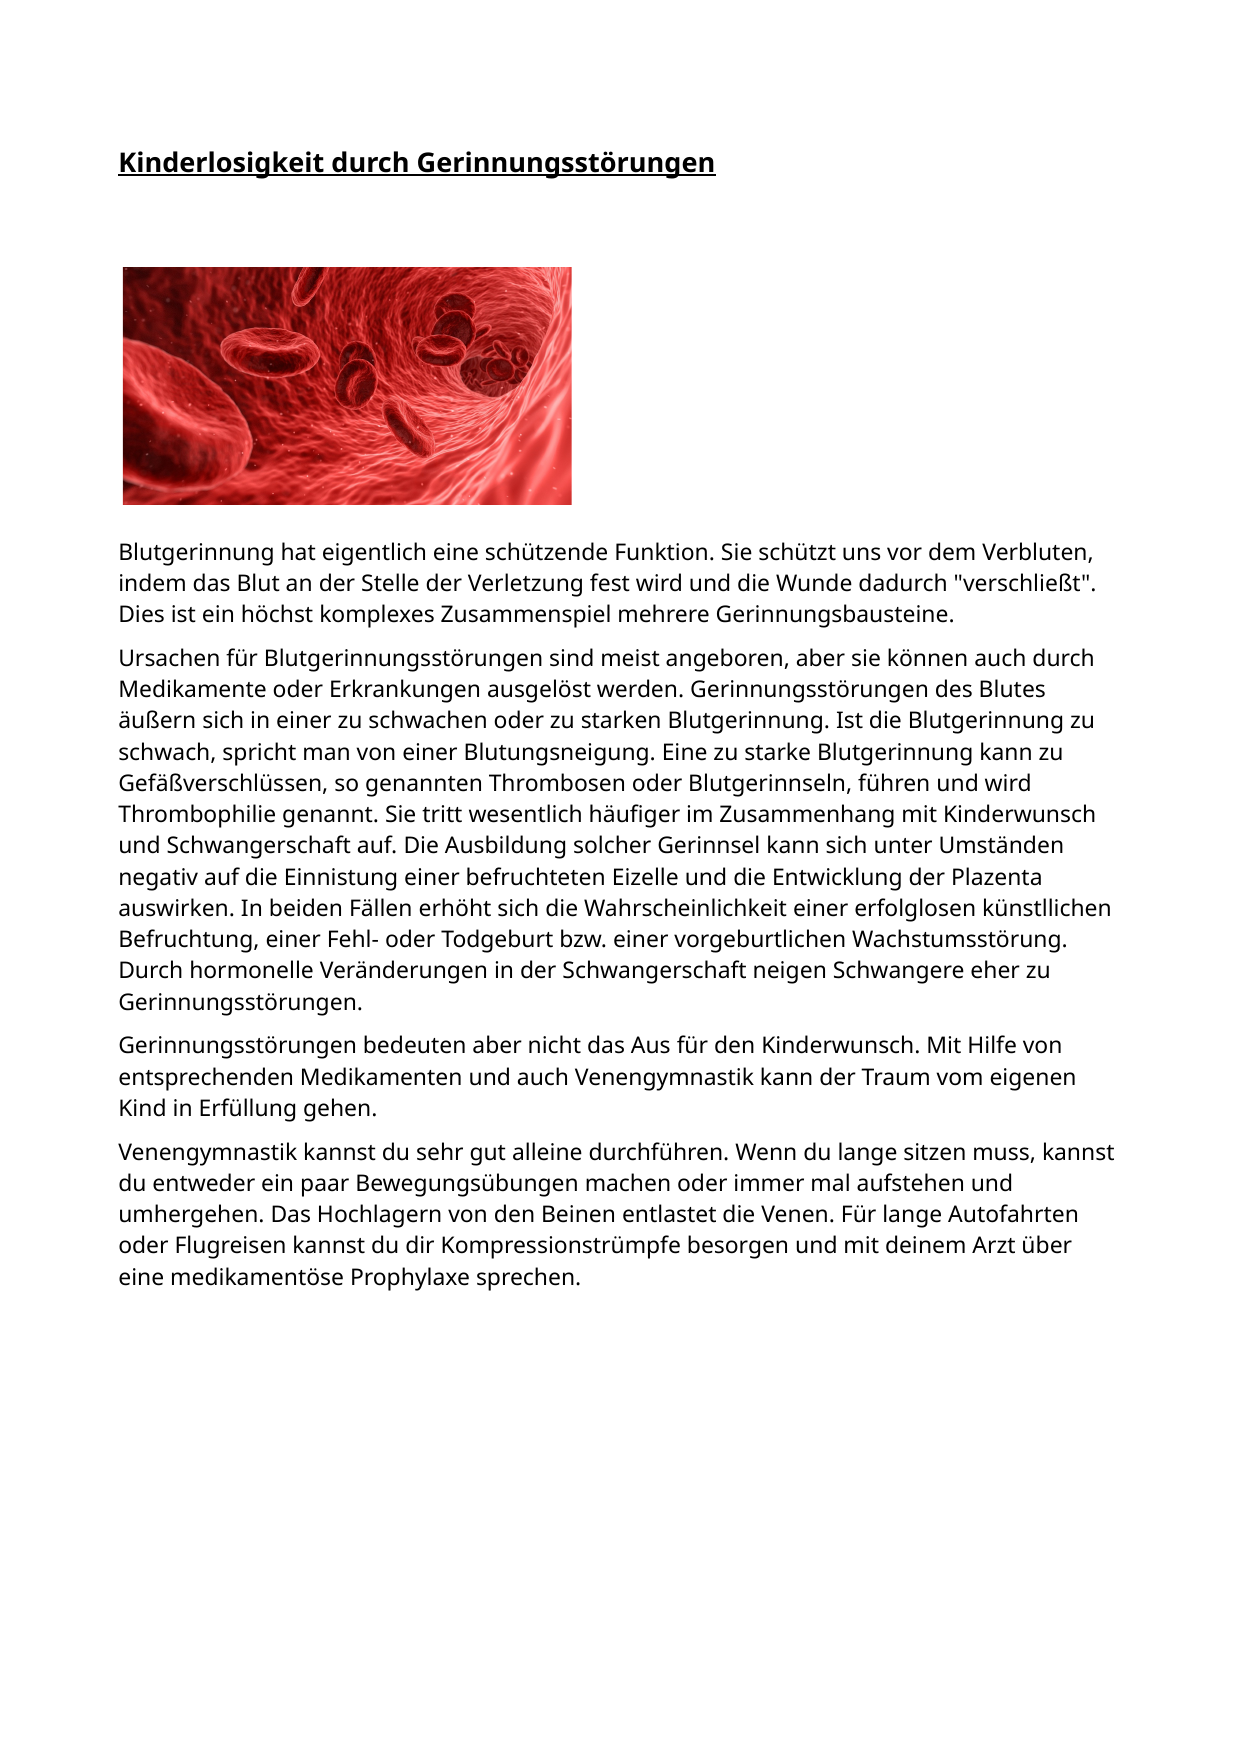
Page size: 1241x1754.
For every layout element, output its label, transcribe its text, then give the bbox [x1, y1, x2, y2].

subtitle Kinderlosigkeit durch Gerinnungsstörungen [118, 143, 1122, 217]
text Blutgerinnung hat eigentlich eine schützende Funktion. Sie schützt uns vor dem Verbluten, indem das Blut an der Stelle der Verletzung fest wird und die Wunde dadurch "verschließt". Dies ist ein höchst komplexes Zusammenspiel mehrere Gerinnungsbausteine. [118, 536, 1122, 629]
picture [122, 267, 572, 505]
text Venengymnastik kannst du sehr gut alleine durchführen. Wenn du lange sitzen muss, kannst du entweder ein paar Bewegungsübungen machen oder immer mal aufstehen und umhergehen. Das Hochlagern von den Beinen entlastet die Venen. Für lange Autofahrten oder Flugreisen kannst du dir Kompressionstrümpfe besorgen und mit deinem Arzt über eine medikamentöse Prophylaxe sprechen. [118, 1136, 1122, 1292]
text Gerinnungsstörungen bedeuten aber nicht das Aus für den Kinderwunsch. Mit Hilfe von entsprechenden Medikamenten und auch Venengymnastik kann der Traum vom eigenen Kind in Erfüllung gehen. [118, 1029, 1122, 1123]
text Ursachen für Blutgerinnungsstörungen sind meist angeboren, aber sie können auch durch Medikamente oder Erkrankungen ausgelöst werden. Gerinnungsstörungen des Blutes äußern sich in einer zu schwachen oder zu starken Blutgerinnung. Ist die Blutgerinnung zu schwach, spricht man von einer Blutungsneigung. Eine zu starke Blutgerinnung kann zu Gefäßverschlüssen, so genannten Thrombosen oder Blutgerinnseln, führen und wird Thrombophilie genannt. Sie tritt wesentlich häufiger im Zusammenhang mit Kinderwunsch und Schwangerschaft auf. Die Ausbildung solcher Gerinnsel kann sich unter Umständen negativ auf die Einnistung einer befruchteten Eizelle und die Entwicklung der Plazenta auswirken. In beiden Fällen erhöht sich die Wahrscheinlichkeit einer erfolglosen künstllichen Befruchtung, einer Fehl- oder Todgeburt bzw. einer vorgeburtlichen Wachstumsstörung. Durch hormonelle Veränderungen in der Schwangerschaft neigen Schwangere eher zu Gerinnungsstörungen. [118, 642, 1122, 1017]
